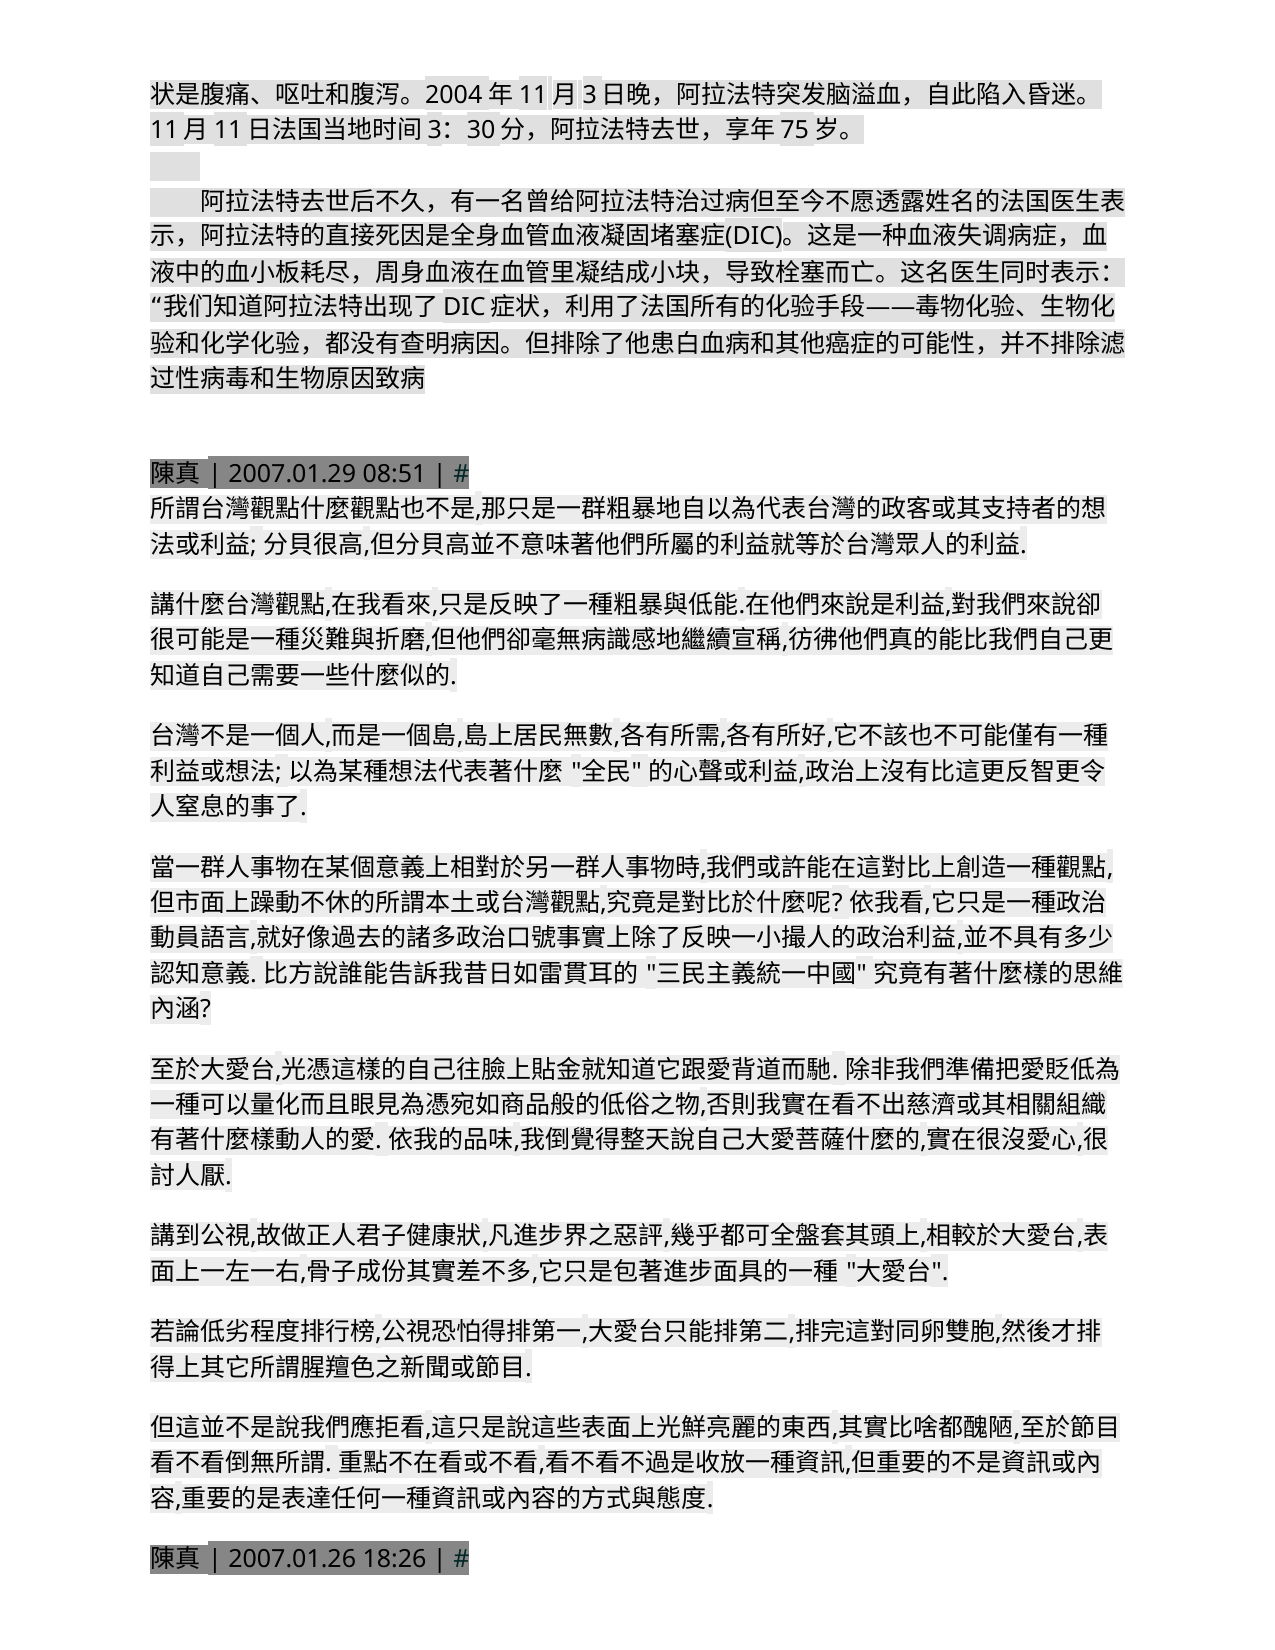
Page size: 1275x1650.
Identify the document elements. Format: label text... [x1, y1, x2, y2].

text 講什麼台灣觀點,在我看來,只是反映了一種粗暴與低能.在他們來說是利益,對我們來說卻很可能是一種災難與折磨,但他們卻毫無病識感地繼續宣稱,彷彿他們真的能比我們自己更知道自己需要一些什麼似的. [150, 585, 1125, 692]
text 陳真 | 2007.01.26 18:26 | # [150, 1539, 1125, 1575]
text 所謂台灣觀點什麼觀點也不是,那只是一群粗暴地自以為代表台灣的政客或其支持者的想法或利益; 分貝很高,但分貝高並不意味著他們所屬的利益就等於台灣眾人的利益. [150, 489, 1125, 560]
text 但這並不是說我們應拒看,這只是說這些表面上光鮮亮麗的東西,其實比啥都醜陋,至於節目看不看倒無所謂. 重點不在看或不看,看不看不過是收放一種資訊,但重要的不是資訊或內容,重要的是表達任何一種資訊或內容的方式與態度. [150, 1408, 1125, 1514]
text 台灣不是一個人,而是一個島,島上居民無數,各有所需,各有所好,它不該也不可能僅有一種利益或想法; 以為某種想法代表著什麼 "全民" 的心聲或利益,政治上沒有比這更反智更令人窒息的事了. [150, 717, 1125, 823]
text 講到公視,故做正人君子健康狀,凡進步界之惡評,幾乎都可全盤套其頭上,相較於大愛台,表面上一左一右,骨子成份其實差不多,它只是包著進步面具的一種 "大愛台". [150, 1217, 1125, 1287]
text 陳真 | 2007.01.29 08:51 | # [150, 454, 1125, 489]
text 状是腹痛、呕吐和腹泻。2004 年11月3日晚，阿拉法特突发脑溢血，自此陷入昏迷。11月11日法国当地时间3：30分，阿拉法特去世，享年75岁。 阿拉法特去世后不久，有一名曾给阿拉法特治过病但至今不愿透露姓名的法国医生表示，阿拉法特的直接死因是全身血管血液凝固堵塞症(DIC)。这是一种血液失调病症，血液中的血小板耗尽，周身血液在血管里凝结成小块，导致栓塞而亡。这名医生同时表示：“我们知道阿拉法特出现了DIC症状，利用了法国所有的化验手段——毒物化验、生物化验和化学化验，都没有查明病因。但排除了他患白血病和其他癌症的可能性，并不排除滤过性病毒和生物原因致病 [150, 75, 1125, 429]
text 當一群人事物在某個意義上相對於另一群人事物時,我們或許能在這對比上創造一種觀點,但市面上躁動不休的所謂本土或台灣觀點,究竟是對比於什麼呢? 依我看,它只是一種政治動員語言,就好像過去的諸多政治口號事實上除了反映一小撮人的政治利益,並不具有多少認知意義. 比方說誰能告訴我昔日如雷貫耳的 "三民主義統一中國" 究竟有著什麼樣的思維內涵? [150, 848, 1125, 1025]
text 至於大愛台,光憑這樣的自己往臉上貼金就知道它跟愛背道而馳. 除非我們準備把愛貶低為一種可以量化而且眼見為憑宛如商品般的低俗之物,否則我實在看不出慈濟或其相關組織有著什麼樣動人的愛. 依我的品味,我倒覺得整天說自己大愛菩薩什麼的,實在很沒愛心,很討人厭. [150, 1050, 1125, 1192]
text 若論低劣程度排行榜,公視恐怕得排第一,大愛台只能排第二,排完這對同卵雙胞,然後才排得上其它所謂腥羶色之新聞或節目. [150, 1312, 1125, 1383]
